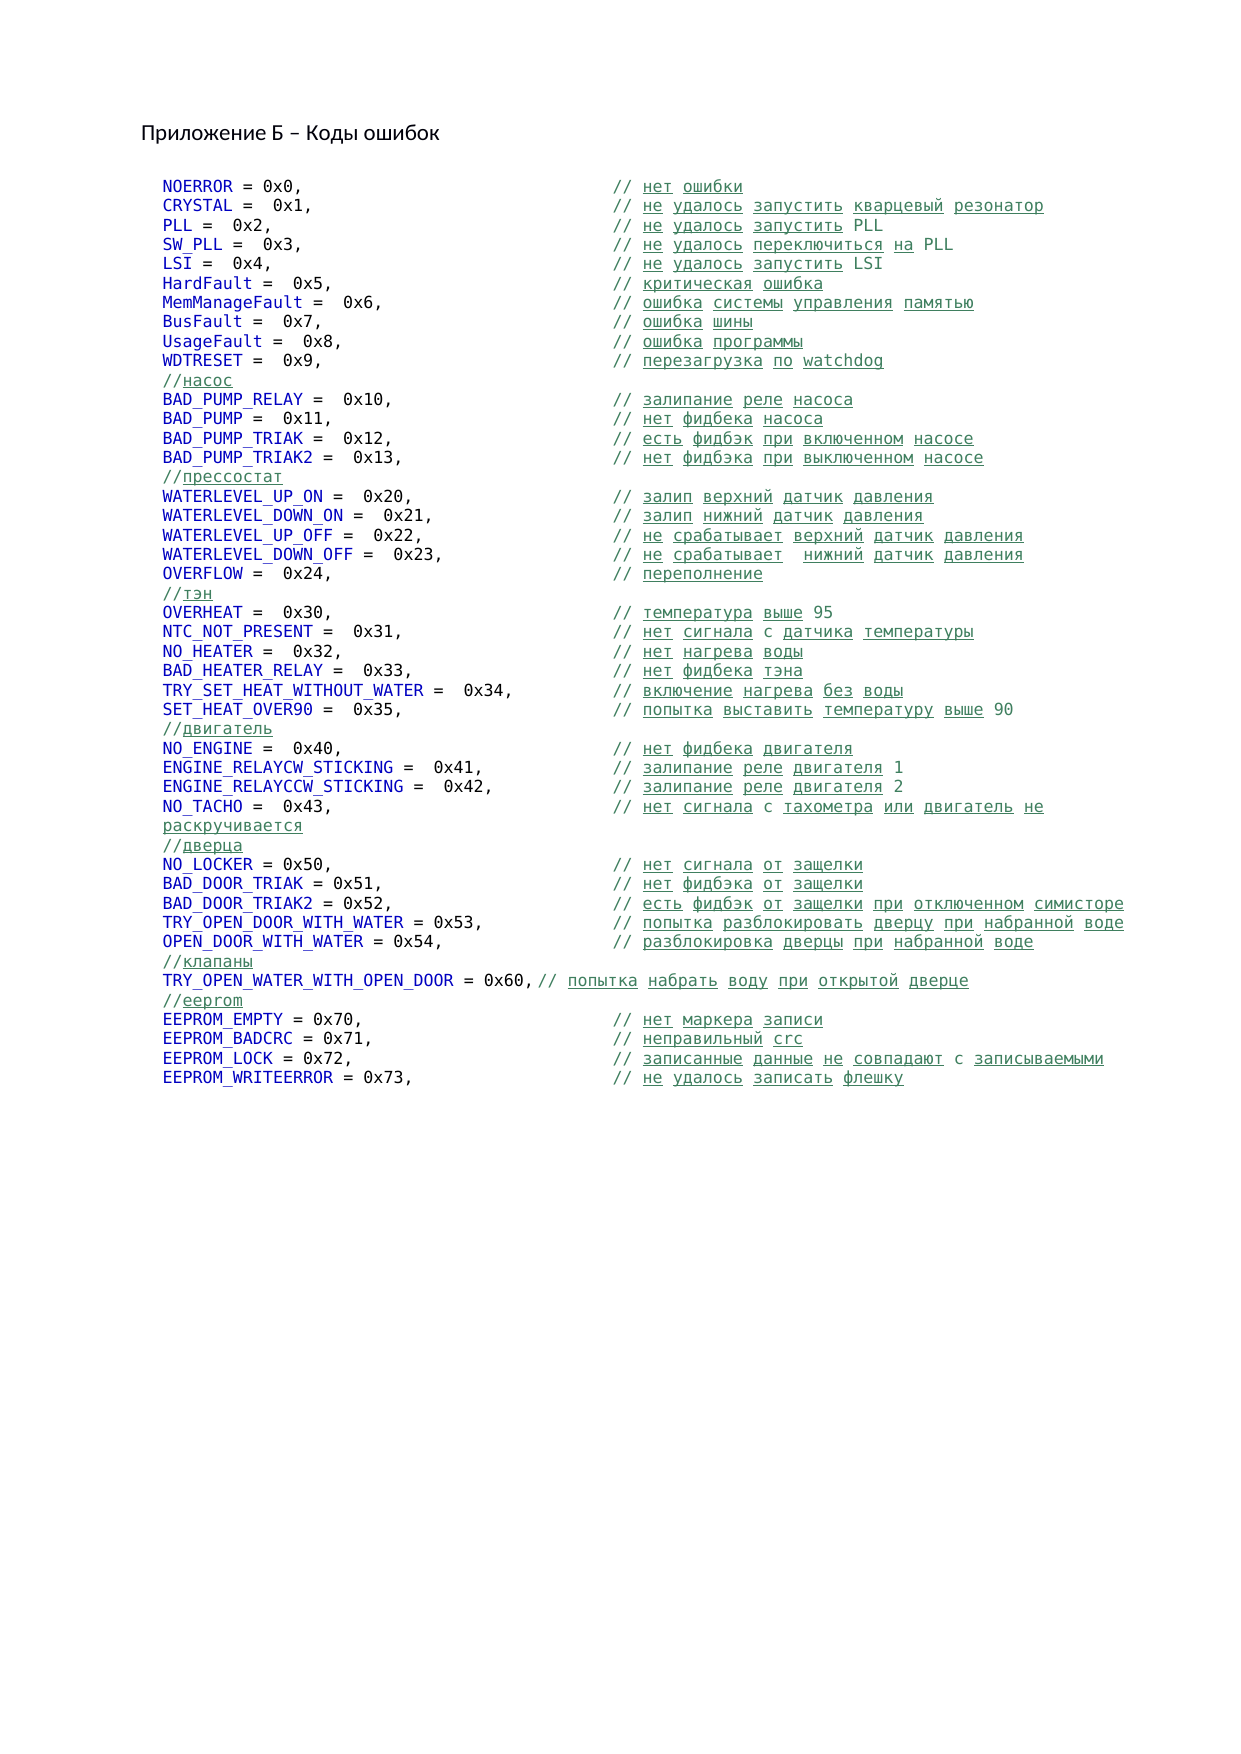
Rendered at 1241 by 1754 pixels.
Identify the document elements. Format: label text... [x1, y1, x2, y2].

text NTC_NOT_PRESENT = 0x31, // нет сигнала с датчика температуры [162, 622, 1152, 642]
text HardFault = 0x5, // критическая ошибка [162, 274, 1152, 293]
text WATERLEVEL_UP_ON = 0x20, // залип верхний датчик давления [162, 487, 1152, 506]
text ENGINE_RELAYCCW_STICKING = 0x42, // залипание реле двигателя 2 [162, 777, 1152, 797]
text EEPROM_EMPTY = 0x70, // нет маркера записи [162, 1010, 1152, 1029]
text NO_LOCKER = 0x50, // нет сигнала от защелки [162, 855, 1152, 874]
text NO_ENGINE = 0x40, // нет фидбека двигателя [162, 739, 1152, 758]
text //прессостат [162, 467, 1152, 487]
text EEPROM_BADCRC = 0x71, // неправильный crc [162, 1029, 1152, 1049]
text BAD_PUMP_TRIAK2 = 0x13, // нет фидбэка при выключенном насосе [162, 448, 1152, 467]
text NO_HEATER = 0x32, // нет нагрева воды [162, 642, 1152, 661]
text BusFault = 0x7, // ошибка шины [162, 312, 1152, 332]
text LSI = 0x4, // не удалось запустить LSI [162, 254, 1152, 274]
text TRY_OPEN_WATER_WITH_OPEN_DOOR = 0x60, // попытка набрать воду при открытой дверце [162, 971, 1152, 991]
text //eeprom [162, 991, 1152, 1010]
text BAD_PUMP_RELAY = 0x10, // залипание реле насоса [162, 390, 1152, 409]
text WATERLEVEL_DOWN_ON = 0x21, // залип нижний датчик давления [162, 506, 1152, 526]
text NOERROR = 0x0, // нет ошибки [162, 177, 1152, 196]
text CRYSTAL = 0x1, // не удалось запустить кварцевый резонатор [162, 196, 1152, 216]
text UsageFault = 0x8, // ошибка программы [162, 332, 1152, 351]
text ENGINE_RELAYCW_STICKING = 0x41, // залипание реле двигателя 1 [162, 758, 1152, 777]
text WATERLEVEL_DOWN_OFF = 0x23, // не срабатывает нижний датчик давления [162, 545, 1152, 564]
text TRY_SET_HEAT_WITHOUT_WATER = 0x34, // включение нагрева без воды [162, 681, 1152, 700]
text WATERLEVEL_UP_OFF = 0x22, // не срабатывает верхний датчик давления [162, 526, 1152, 545]
text EEPROM_WRITEERROR = 0x73, // не удалось записать флешкy [162, 1068, 1152, 1087]
text NO_TACHO = 0x43, // нет сигнала с тахометра или двигатель не раскручивается [162, 797, 1152, 836]
text OPEN_DOOR_WITH_WATER = 0x54, // разблокировка дверцы при набранной воде [162, 932, 1152, 952]
text SET_HEAT_OVER90 = 0x35, // попытка выставить температуру выше 90 [162, 700, 1152, 719]
text TRY_OPEN_DOOR_WITH_WATER = 0x53, // попытка разблокировать дверцу при набранной воде [162, 913, 1152, 932]
text BAD_PUMP_TRIAK = 0x12, // есть фидбэк при включенном насосе [162, 429, 1152, 448]
text BAD_DOOR_TRIAK = 0x51, // нет фидбэка от защелки [162, 874, 1152, 894]
text PLL = 0x2, // не удалось запустить PLL [162, 216, 1152, 235]
text EEPROM_LOCK = 0x72, // записанные данные не совпадают с записываемыми [162, 1049, 1152, 1068]
text OVERFLOW = 0x24, // переполнение [162, 564, 1152, 584]
text OVERHEAT = 0x30, // температура выше 95 [162, 603, 1152, 622]
text SW_PLL = 0x3, // не удалось переключиться на PLL [162, 235, 1152, 254]
text //клапаны [162, 952, 1152, 971]
text BAD_DOOR_TRIAK2 = 0x52, // есть фидбэк от защелки при отключенном симисторе [162, 894, 1152, 913]
text //насос [162, 371, 1152, 390]
text BAD_PUMP = 0x11, // нет фидбека насоса [162, 409, 1152, 429]
text //двигатель [162, 719, 1152, 739]
text MemManageFault = 0x6, // ошибка системы управления памятью [162, 293, 1152, 312]
list Приложение Б – Коды ошибок [141, 118, 1152, 146]
text BAD_HEATER_RELAY = 0x33, // нет фидбека тэна [162, 661, 1152, 681]
text WDTRESET = 0x9, // перезагрузка по watchdog [162, 351, 1152, 371]
text //тэн [162, 584, 1152, 603]
text //дверца [162, 836, 1152, 855]
